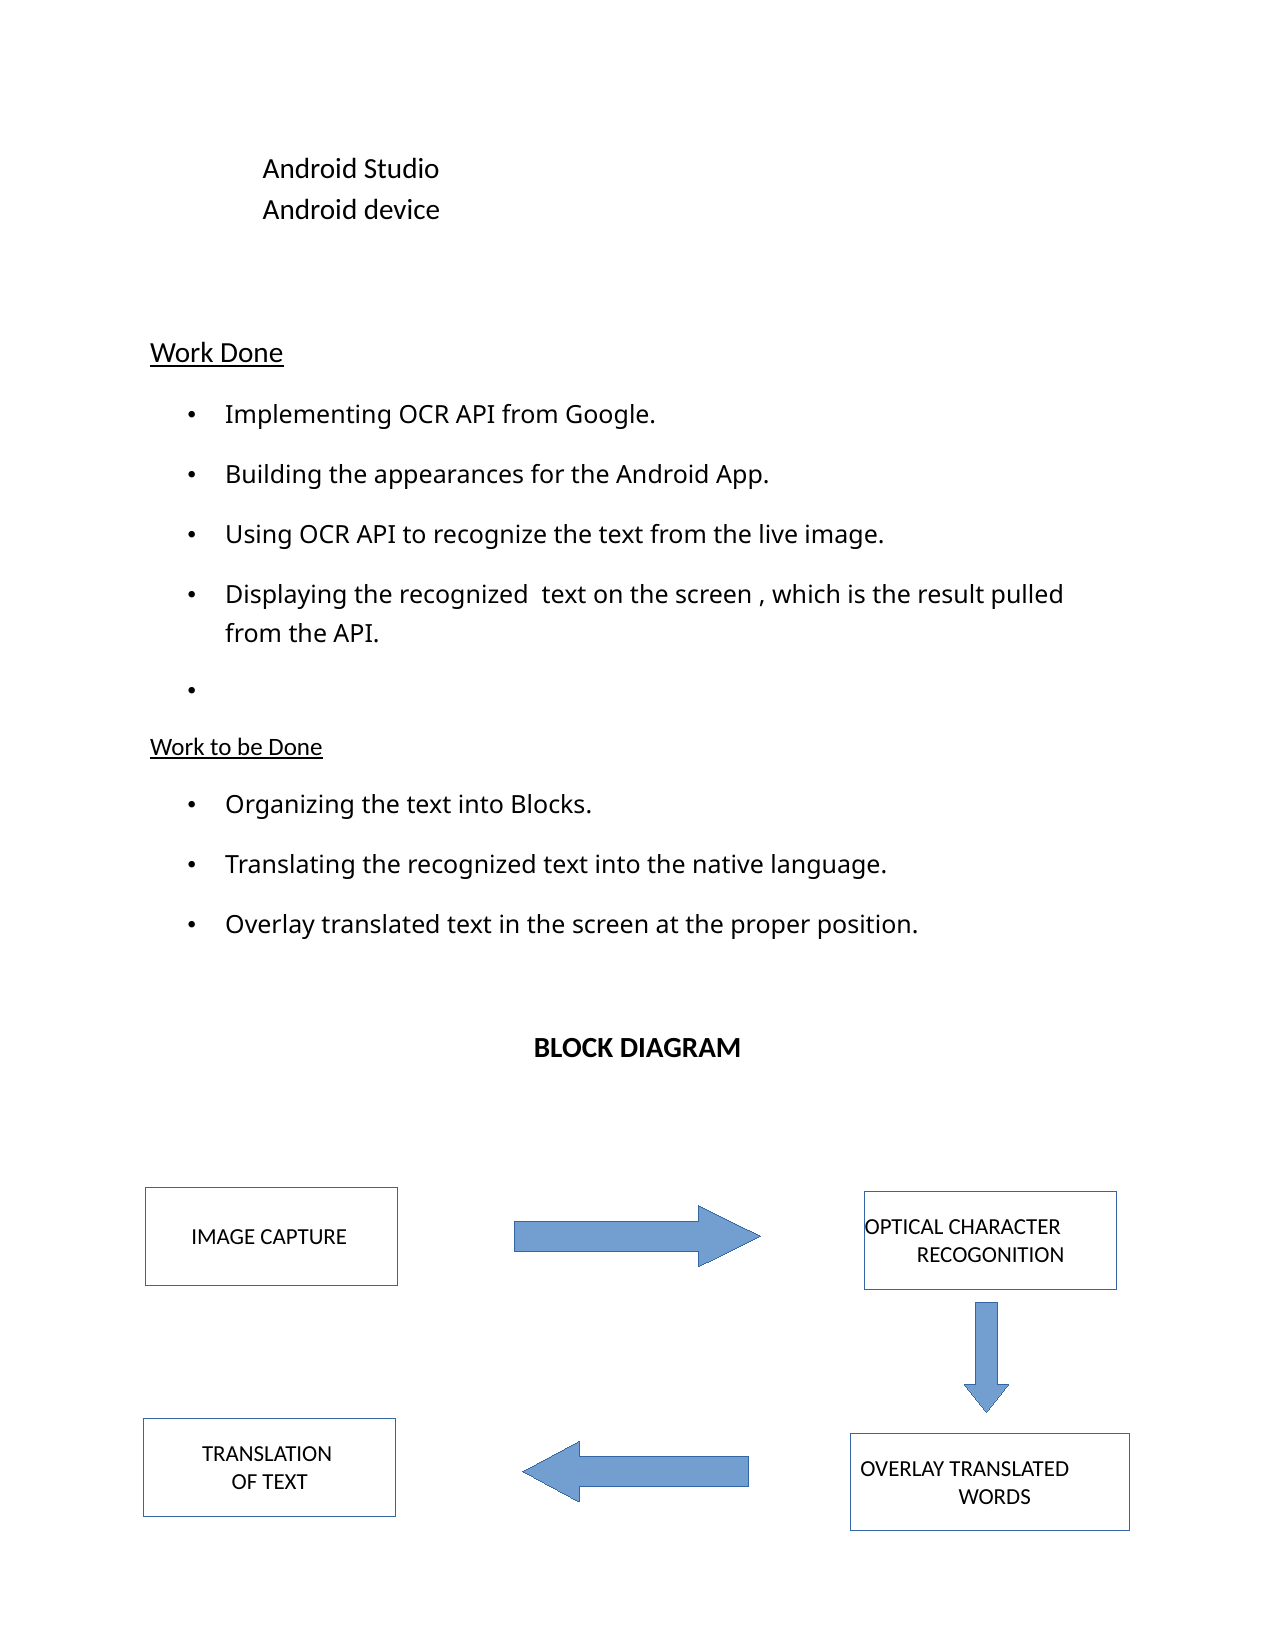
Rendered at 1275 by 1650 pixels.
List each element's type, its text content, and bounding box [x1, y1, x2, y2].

text Work to be Done [150, 731, 1125, 762]
list Displaying the recognized text on the screen , which is the result pulled from the API. [187, 576, 1125, 649]
list Implementing OCR API from Google. [187, 396, 1125, 430]
text BLOCK DIAGRAM [150, 1029, 1125, 1064]
list Android Studio [225, 150, 1125, 186]
text Work Done [150, 334, 1125, 370]
list Android device [225, 191, 1125, 227]
list Overlay translated text in the screen at the proper position. [187, 907, 1125, 941]
list Building the appearances for the Android App. [187, 456, 1125, 490]
list Using OCR API to recognize the text from the live image. [187, 516, 1125, 550]
list Organizing the text into Blocks. [187, 787, 1125, 821]
list Translating the recognized text into the native language. [187, 847, 1125, 881]
